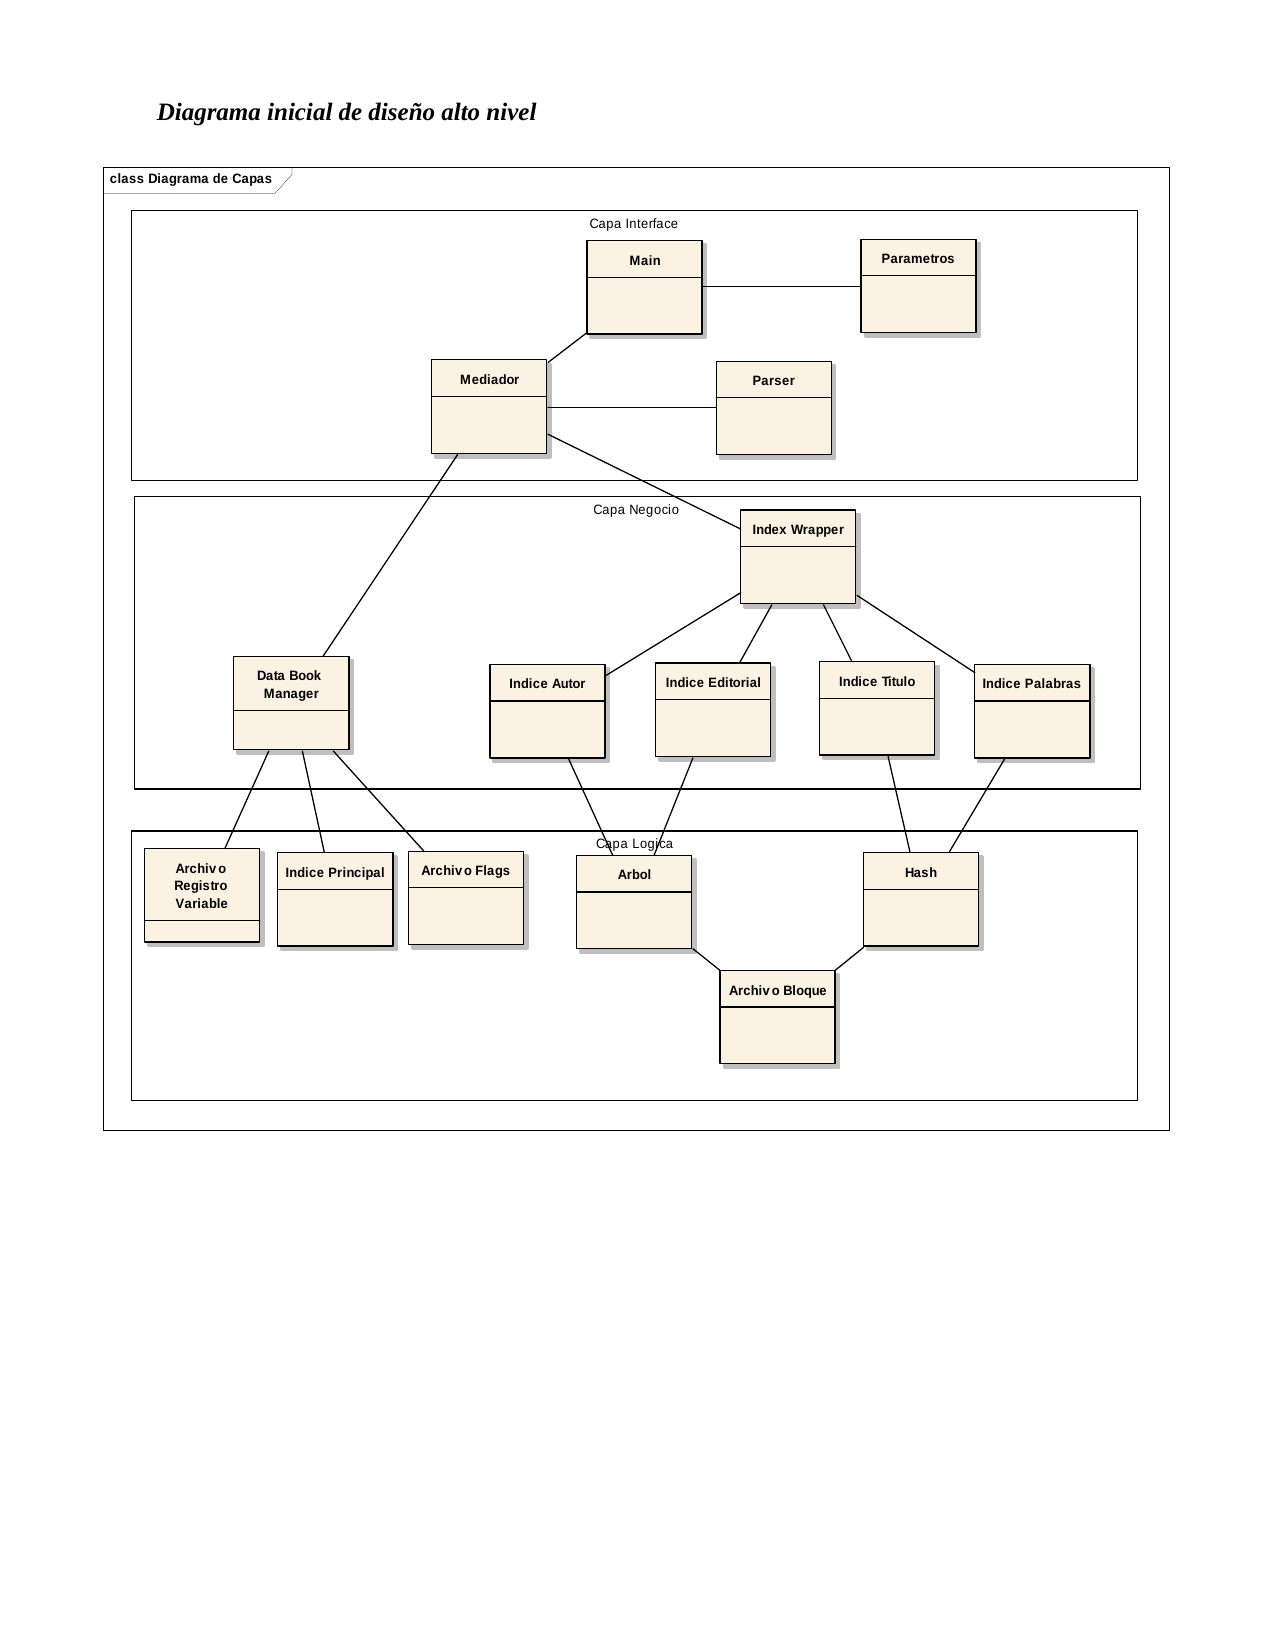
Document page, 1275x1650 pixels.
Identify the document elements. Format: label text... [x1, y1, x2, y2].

text Diagrama inicial de diseño alto nivel [83, 97, 1206, 126]
